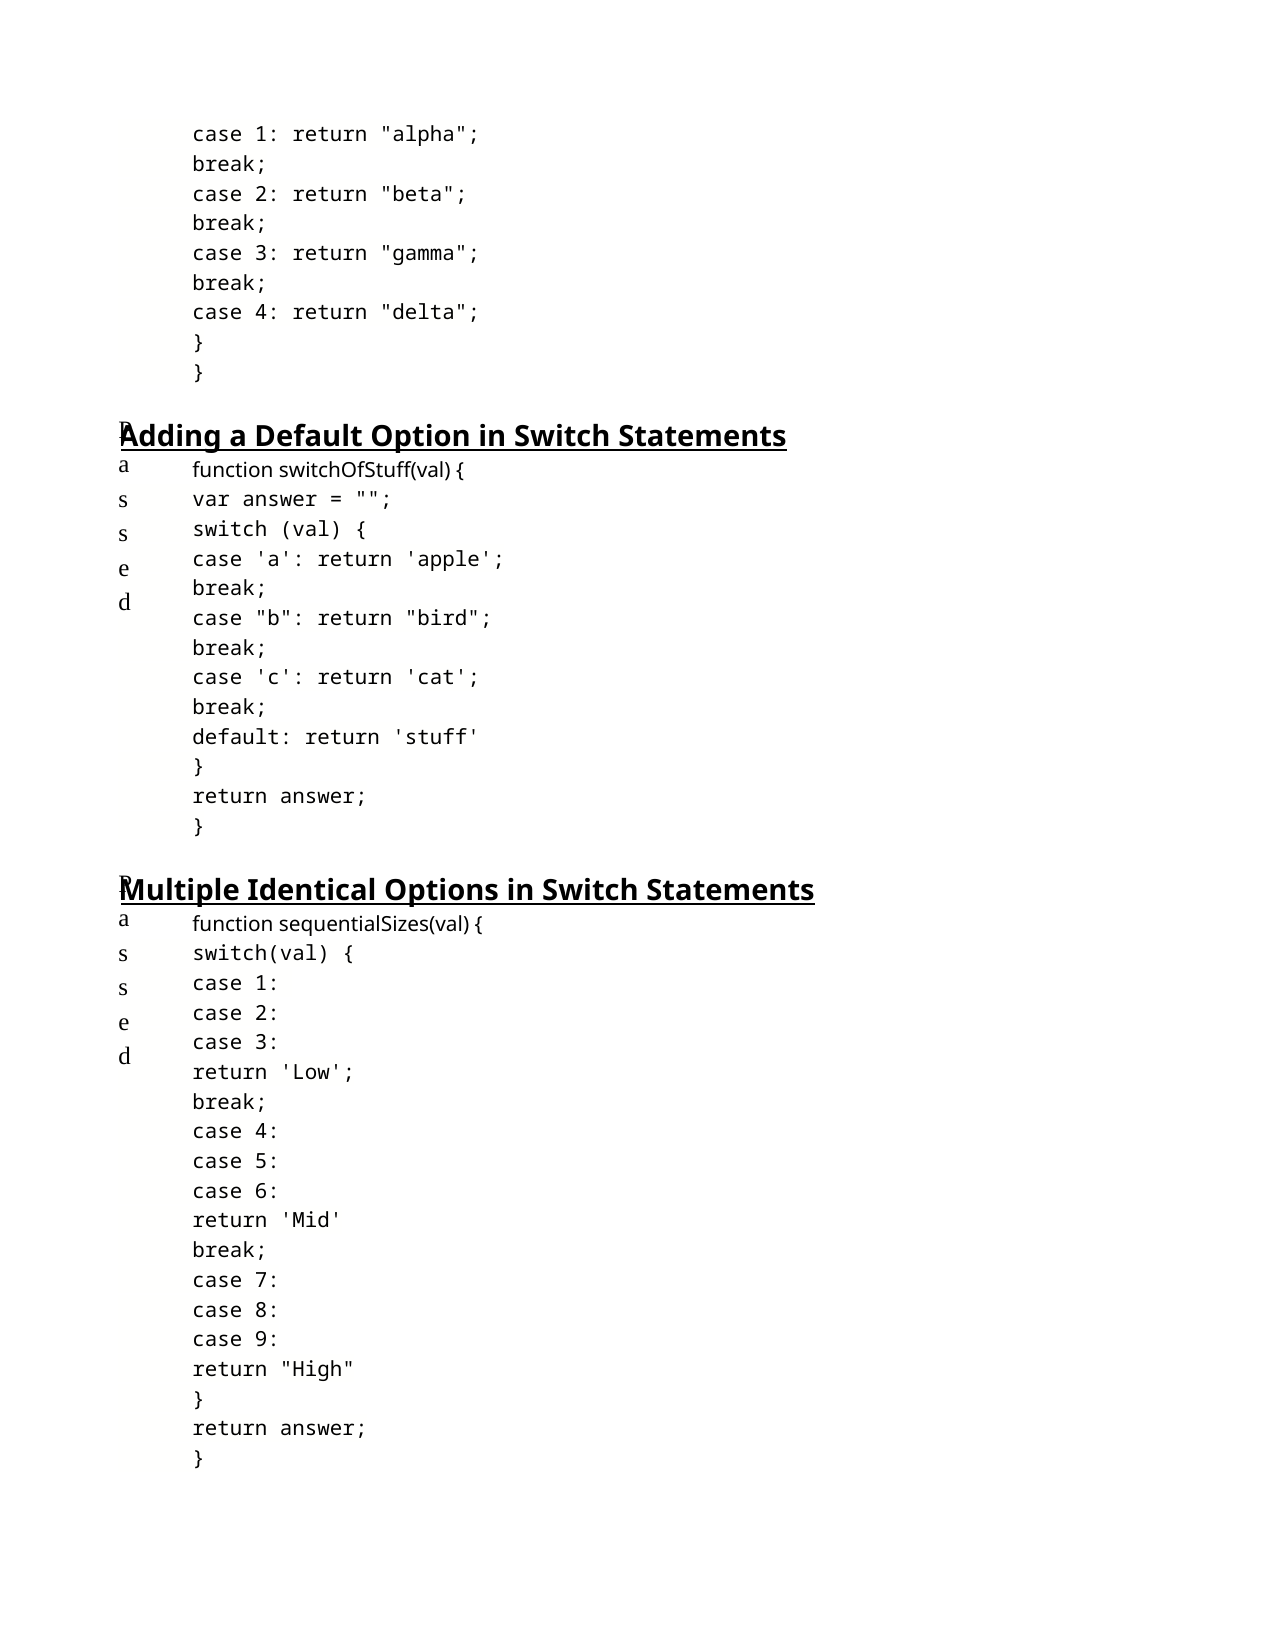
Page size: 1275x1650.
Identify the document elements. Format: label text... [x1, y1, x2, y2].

text break; [118, 148, 1157, 177]
text function switchOfStuff(val) { [121, 455, 1157, 483]
text case 2: [121, 997, 1157, 1026]
text } [118, 750, 1157, 780]
text case "b": return "bird"; [118, 602, 1157, 632]
text return answer; [118, 1412, 1157, 1442]
text } [118, 356, 1157, 385]
text Adding a Default Option in Switch Statements [121, 415, 1157, 455]
text break; [118, 1234, 1157, 1264]
text break; [118, 1086, 1157, 1115]
text var answer = ""; [121, 483, 1157, 513]
text case 9: [118, 1323, 1157, 1353]
text case 5: [118, 1145, 1157, 1175]
text case 1: return "alpha"; [118, 118, 1157, 148]
text return answer; [118, 780, 1157, 810]
text switch (val) { [121, 513, 1157, 542]
text } [118, 326, 1157, 356]
text break; [118, 691, 1157, 721]
text case 4: [118, 1115, 1157, 1145]
text function sequentialSizes(val) { [121, 909, 1157, 937]
text return 'Mid' [118, 1204, 1157, 1234]
text } [118, 1442, 1157, 1472]
text case 6: [118, 1175, 1157, 1204]
text case 4: return "delta"; [118, 296, 1157, 326]
text case 'c': return 'cat'; [118, 661, 1157, 691]
text break; [118, 267, 1157, 296]
text } [118, 1382, 1157, 1412]
text case 1: [121, 967, 1157, 997]
text case 3: [121, 1026, 1157, 1056]
text Multiple Identical Options in Switch Statements [121, 869, 1157, 909]
text break; [121, 572, 1157, 602]
text case 3: return "gamma"; [118, 237, 1157, 267]
text case 7: [118, 1264, 1157, 1293]
text case 2: return "beta"; [118, 177, 1157, 207]
text switch(val) { [121, 937, 1157, 967]
text } [118, 810, 1157, 839]
text return 'Low'; [118, 1056, 1157, 1086]
text case 'a': return 'apple'; [121, 542, 1157, 572]
text default: return 'stuff' [118, 721, 1157, 750]
text break; [118, 207, 1157, 237]
text break; [118, 632, 1157, 661]
text case 8: [118, 1293, 1157, 1323]
text return "High" [118, 1353, 1157, 1382]
